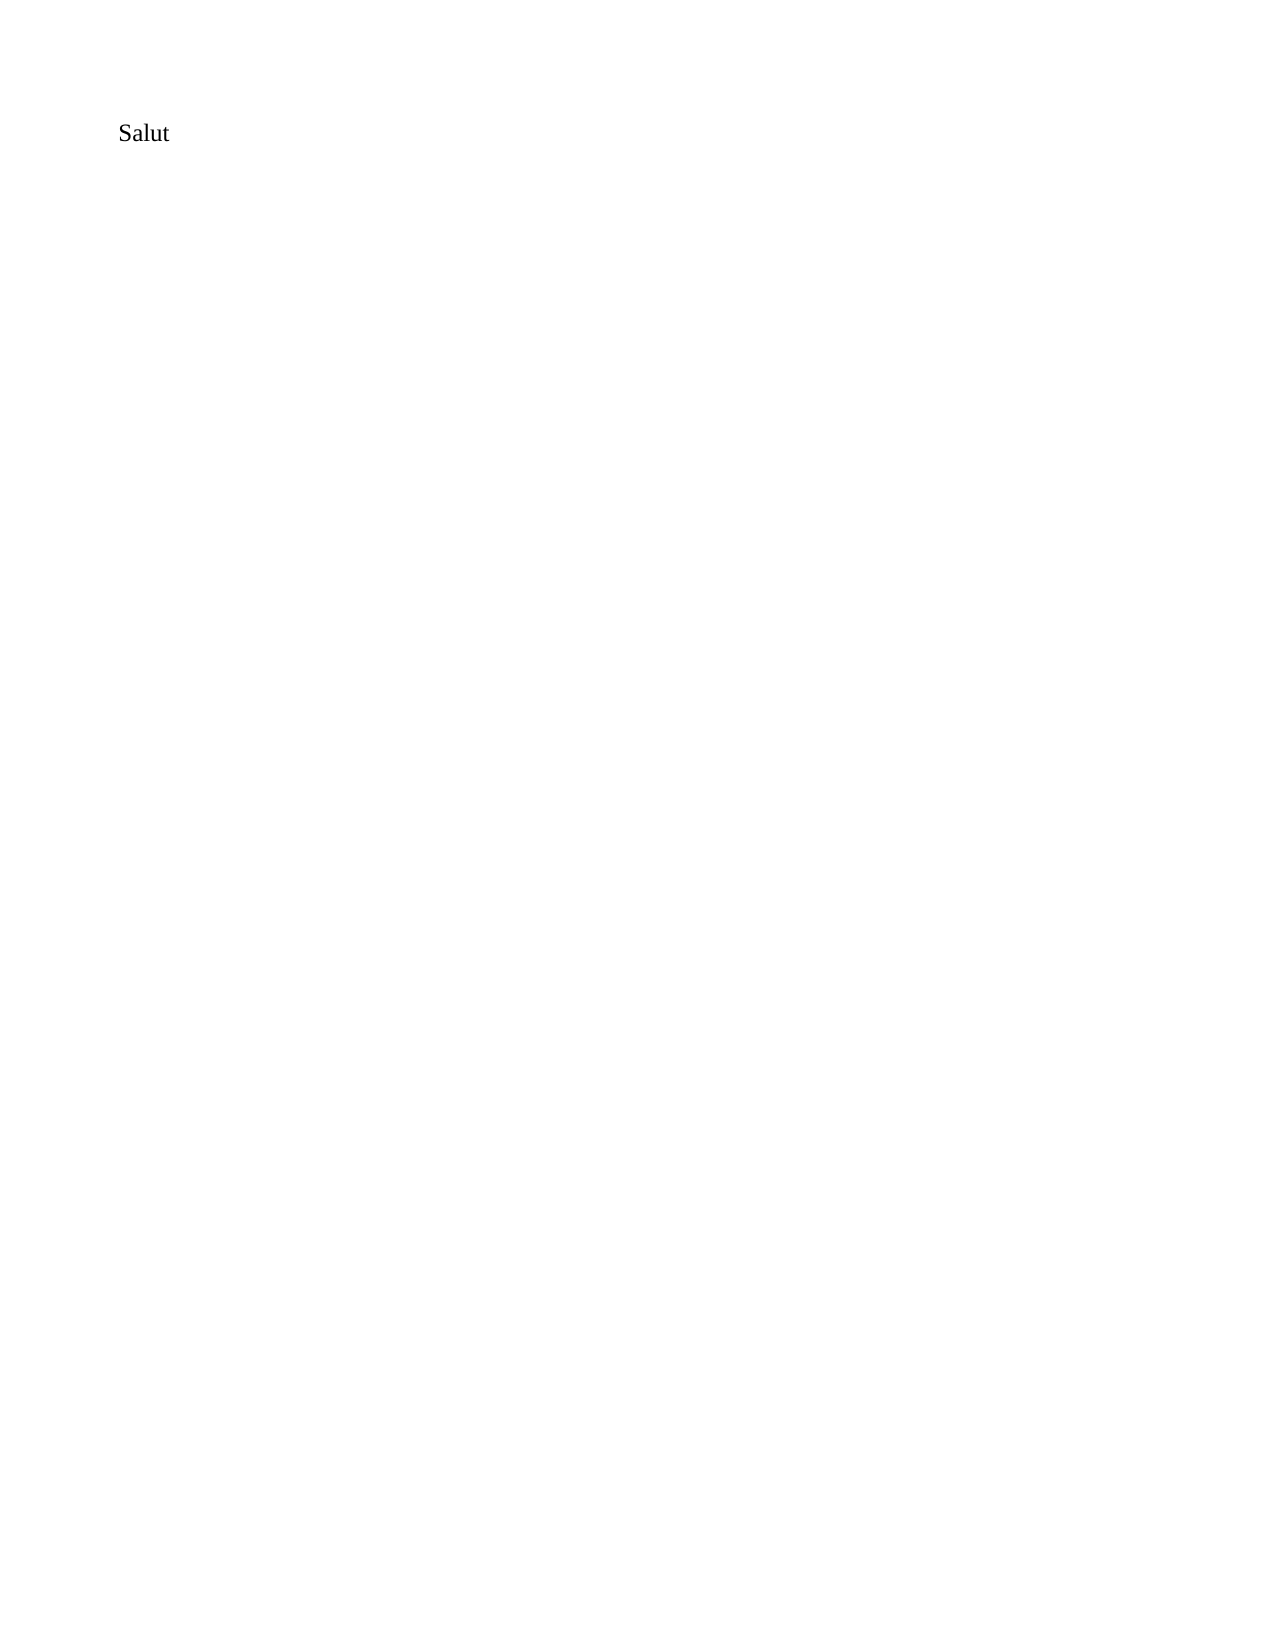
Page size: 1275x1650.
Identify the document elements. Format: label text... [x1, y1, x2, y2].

text Salut [118, 118, 1157, 147]
